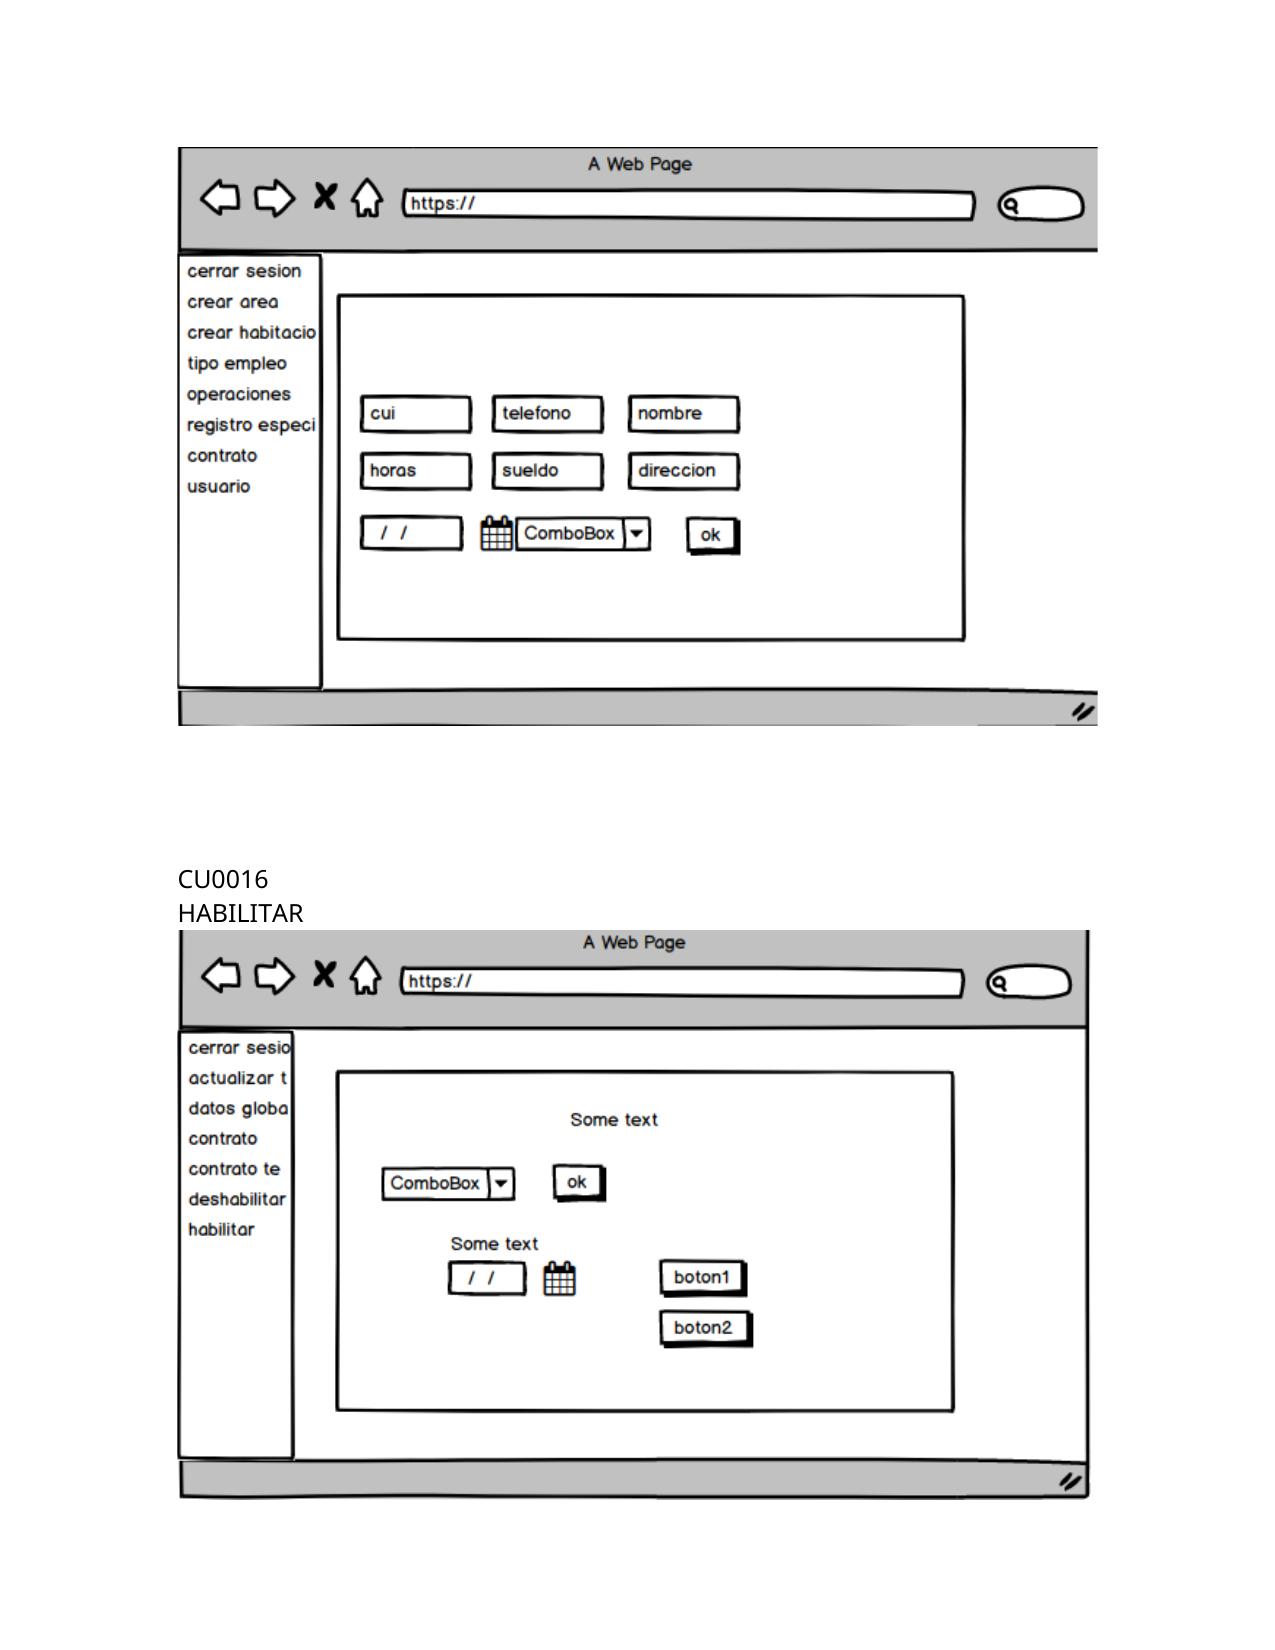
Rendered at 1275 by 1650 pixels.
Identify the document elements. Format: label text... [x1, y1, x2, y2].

picture [177, 147, 1098, 726]
text CU0016 [177, 862, 1098, 896]
picture [177, 930, 1098, 1500]
text HABILITAR [177, 896, 1098, 930]
